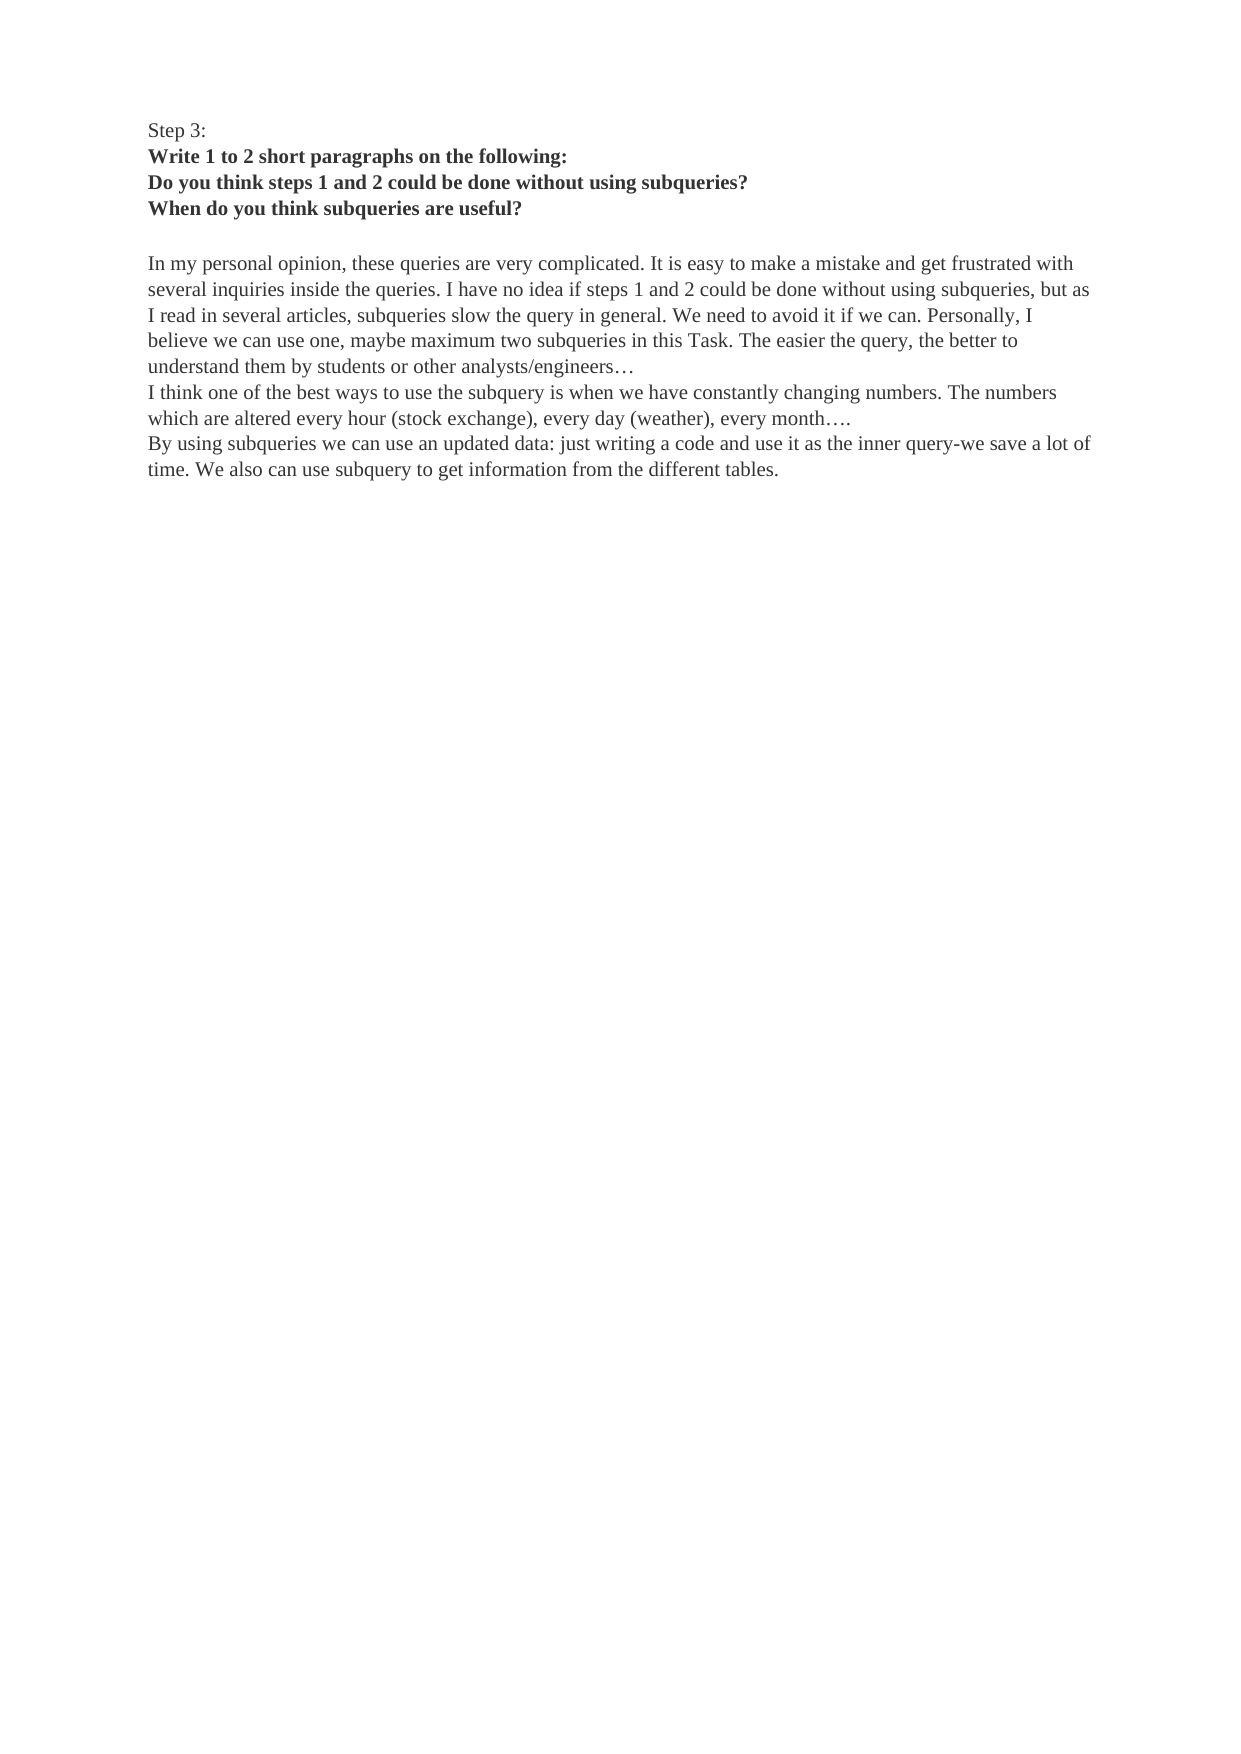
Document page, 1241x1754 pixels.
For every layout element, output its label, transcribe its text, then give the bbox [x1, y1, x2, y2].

text In my personal opinion, these queries are very complicated. It is easy to make a mistake and get frustrated with several inquiries inside the queries. I have no idea if steps 1 and 2 could be done without using subqueries, but as I read in several articles, subqueries slow the query in general. We need to avoid it if we can. Personally, I believe we can use one, maybe maximum two subqueries in this Task. The easier the query, the better to understand them by students or other analysts/engineers… [148, 251, 1093, 378]
text I think one of the best ways to use the subquery is when we have constantly changing numbers. The numbers which are altered every hour (stock exchange), every day (weather), every month…. By using subqueries we can use an updated data: just writing a code and use it as the inner query-we save a lot of time. We also can use subquery to get information from the different tables. [148, 380, 1093, 481]
text Step 3: [148, 118, 1093, 142]
text Write 1 to 2 short paragraphs on the following: [148, 144, 1093, 168]
text Do you think steps 1 and 2 could be done without using subqueries? [148, 170, 1093, 194]
text When do you think subqueries are useful? [148, 195, 1093, 219]
